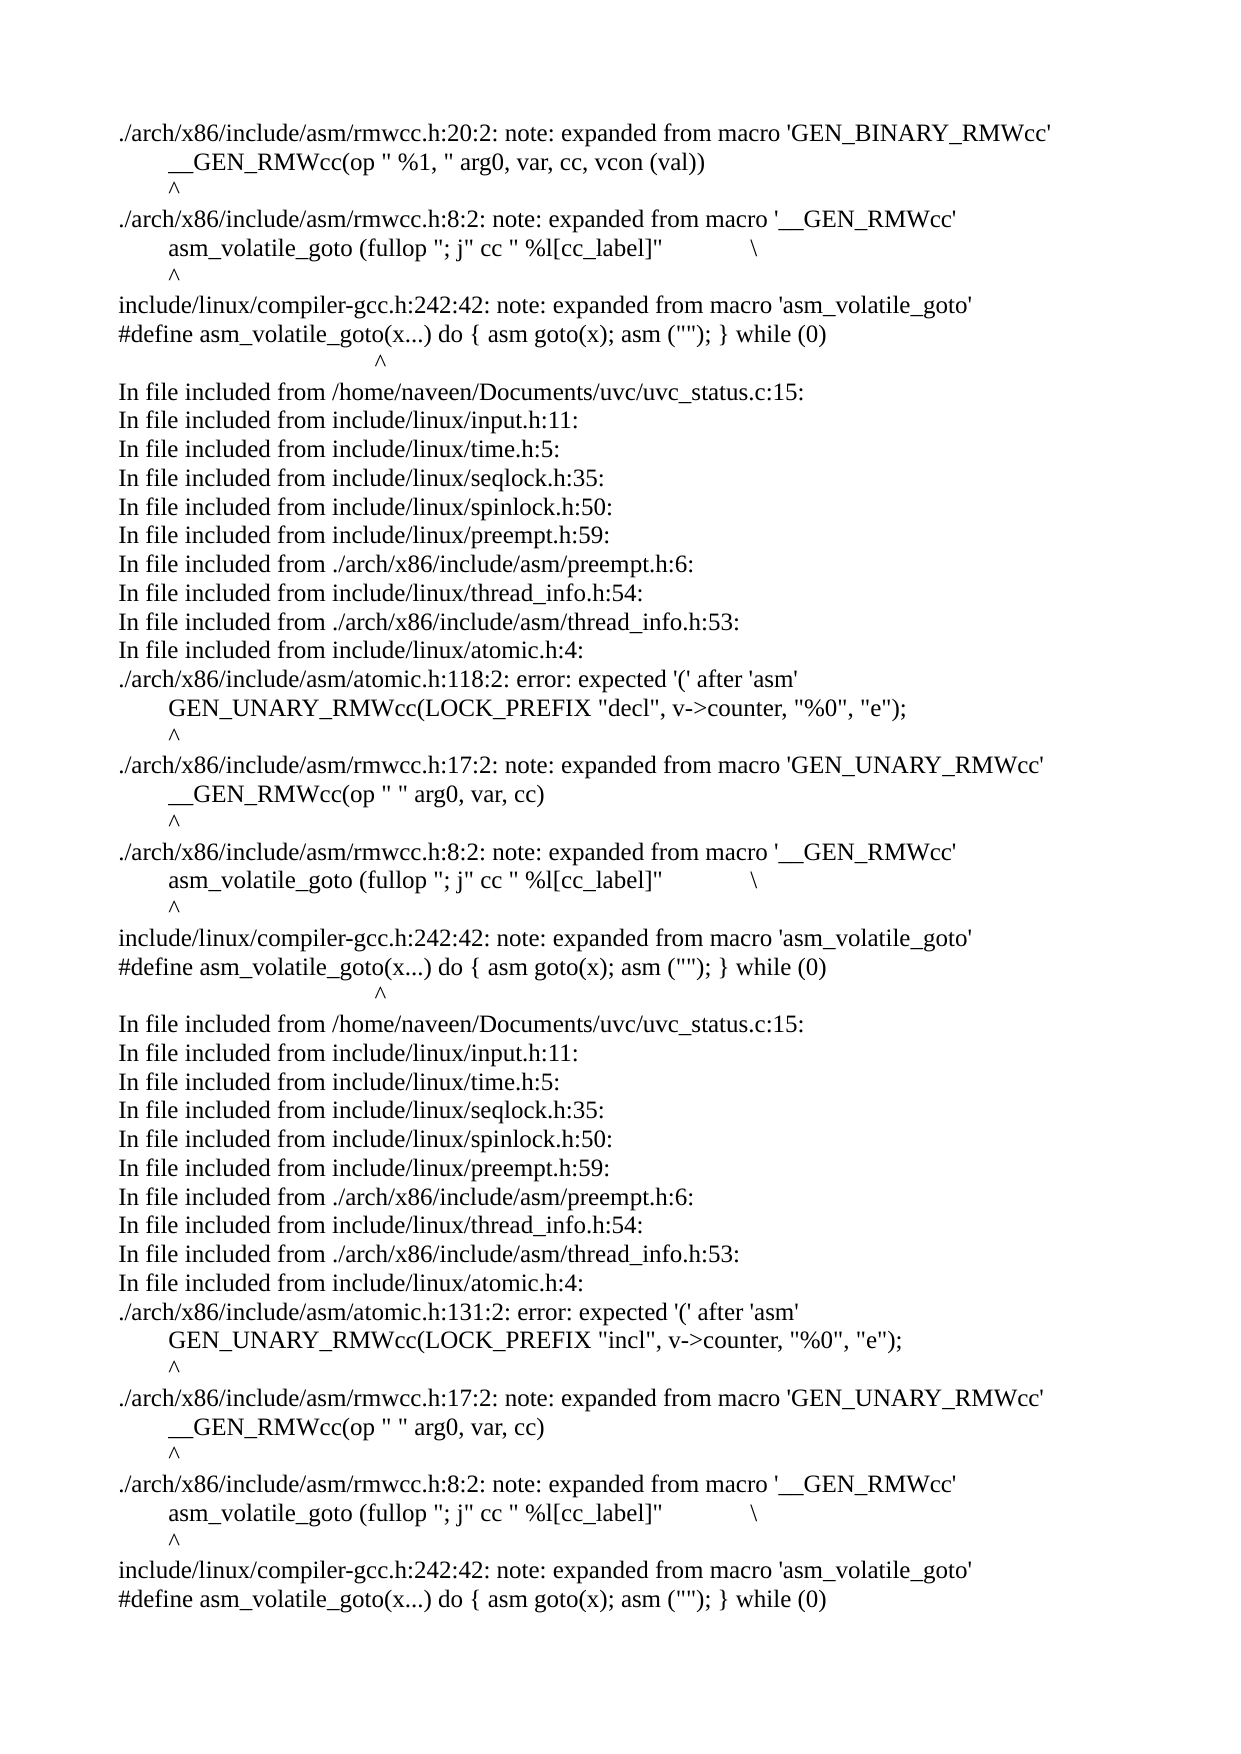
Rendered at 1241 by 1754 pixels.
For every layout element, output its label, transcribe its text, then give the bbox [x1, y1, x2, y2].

text ^ [118, 1441, 1122, 1469]
text In file included from include/linux/atomic.h:4: [118, 636, 1122, 664]
text In file included from include/linux/time.h:5: [118, 434, 1122, 463]
text ^ [118, 808, 1122, 837]
text In file included from /home/naveen/Documents/uvc/uvc_status.c:15: [118, 377, 1122, 406]
text In file included from include/linux/preempt.h:59: [118, 1153, 1122, 1182]
text ^ [118, 894, 1122, 923]
text ^ [118, 176, 1122, 204]
text In file included from include/linux/atomic.h:4: [118, 1268, 1122, 1297]
text In file included from include/linux/seqlock.h:35: [118, 1096, 1122, 1124]
text __GEN_RMWcc(op " " arg0, var, cc) [118, 779, 1122, 808]
text ^ [118, 1354, 1122, 1383]
text GEN_UNARY_RMWcc(LOCK_PREFIX "incl", v->counter, "%0", "e"); [118, 1326, 1122, 1354]
text In file included from ./arch/x86/include/asm/preempt.h:6: [118, 549, 1122, 578]
text In file included from ./arch/x86/include/asm/preempt.h:6: [118, 1182, 1122, 1211]
text In file included from include/linux/preempt.h:59: [118, 521, 1122, 549]
text In file included from ./arch/x86/include/asm/thread_info.h:53: [118, 1239, 1122, 1268]
text ^ [118, 262, 1122, 291]
text In file included from include/linux/input.h:11: [118, 1038, 1122, 1067]
text asm_volatile_goto (fullop "; j" cc " %l[cc_label]" \ [118, 233, 1122, 262]
text ^ [118, 348, 1122, 377]
text #define asm_volatile_goto(x...) do { asm goto(x); asm (""); } while (0) [118, 1584, 1122, 1613]
text In file included from include/linux/thread_info.h:54: [118, 578, 1122, 607]
text In file included from ./arch/x86/include/asm/thread_info.h:53: [118, 607, 1122, 636]
text include/linux/compiler-gcc.h:242:42: note: expanded from macro 'asm_volatile_goto' [118, 291, 1122, 319]
text ./arch/x86/include/asm/rmwcc.h:17:2: note: expanded from macro 'GEN_UNARY_RMWcc' [118, 1383, 1122, 1412]
text ./arch/x86/include/asm/rmwcc.h:8:2: note: expanded from macro '__GEN_RMWcc' [118, 204, 1122, 233]
text GEN_UNARY_RMWcc(LOCK_PREFIX "decl", v->counter, "%0", "e"); [118, 693, 1122, 722]
text asm_volatile_goto (fullop "; j" cc " %l[cc_label]" \ [118, 866, 1122, 894]
text #define asm_volatile_goto(x...) do { asm goto(x); asm (""); } while (0) [118, 319, 1122, 348]
text include/linux/compiler-gcc.h:242:42: note: expanded from macro 'asm_volatile_goto' [118, 923, 1122, 952]
text ^ [118, 981, 1122, 1009]
text include/linux/compiler-gcc.h:242:42: note: expanded from macro 'asm_volatile_goto' [118, 1556, 1122, 1584]
text ./arch/x86/include/asm/atomic.h:131:2: error: expected '(' after 'asm' [118, 1297, 1122, 1326]
text In file included from include/linux/time.h:5: [118, 1067, 1122, 1096]
text ^ [118, 722, 1122, 751]
text #define asm_volatile_goto(x...) do { asm goto(x); asm (""); } while (0) [118, 952, 1122, 981]
text In file included from include/linux/seqlock.h:35: [118, 463, 1122, 492]
text ^ [118, 1527, 1122, 1556]
text __GEN_RMWcc(op " %1, " arg0, var, cc, vcon (val)) [118, 147, 1122, 176]
text ./arch/x86/include/asm/rmwcc.h:20:2: note: expanded from macro 'GEN_BINARY_RMWcc' [118, 118, 1122, 147]
text In file included from include/linux/spinlock.h:50: [118, 492, 1122, 521]
text asm_volatile_goto (fullop "; j" cc " %l[cc_label]" \ [118, 1498, 1122, 1527]
text ./arch/x86/include/asm/rmwcc.h:8:2: note: expanded from macro '__GEN_RMWcc' [118, 1469, 1122, 1498]
text ./arch/x86/include/asm/rmwcc.h:17:2: note: expanded from macro 'GEN_UNARY_RMWcc' [118, 751, 1122, 779]
text In file included from include/linux/thread_info.h:54: [118, 1211, 1122, 1239]
text ./arch/x86/include/asm/rmwcc.h:8:2: note: expanded from macro '__GEN_RMWcc' [118, 837, 1122, 866]
text In file included from include/linux/spinlock.h:50: [118, 1124, 1122, 1153]
text In file included from /home/naveen/Documents/uvc/uvc_status.c:15: [118, 1009, 1122, 1038]
text In file included from include/linux/input.h:11: [118, 406, 1122, 434]
text __GEN_RMWcc(op " " arg0, var, cc) [118, 1412, 1122, 1441]
text ./arch/x86/include/asm/atomic.h:118:2: error: expected '(' after 'asm' [118, 664, 1122, 693]
